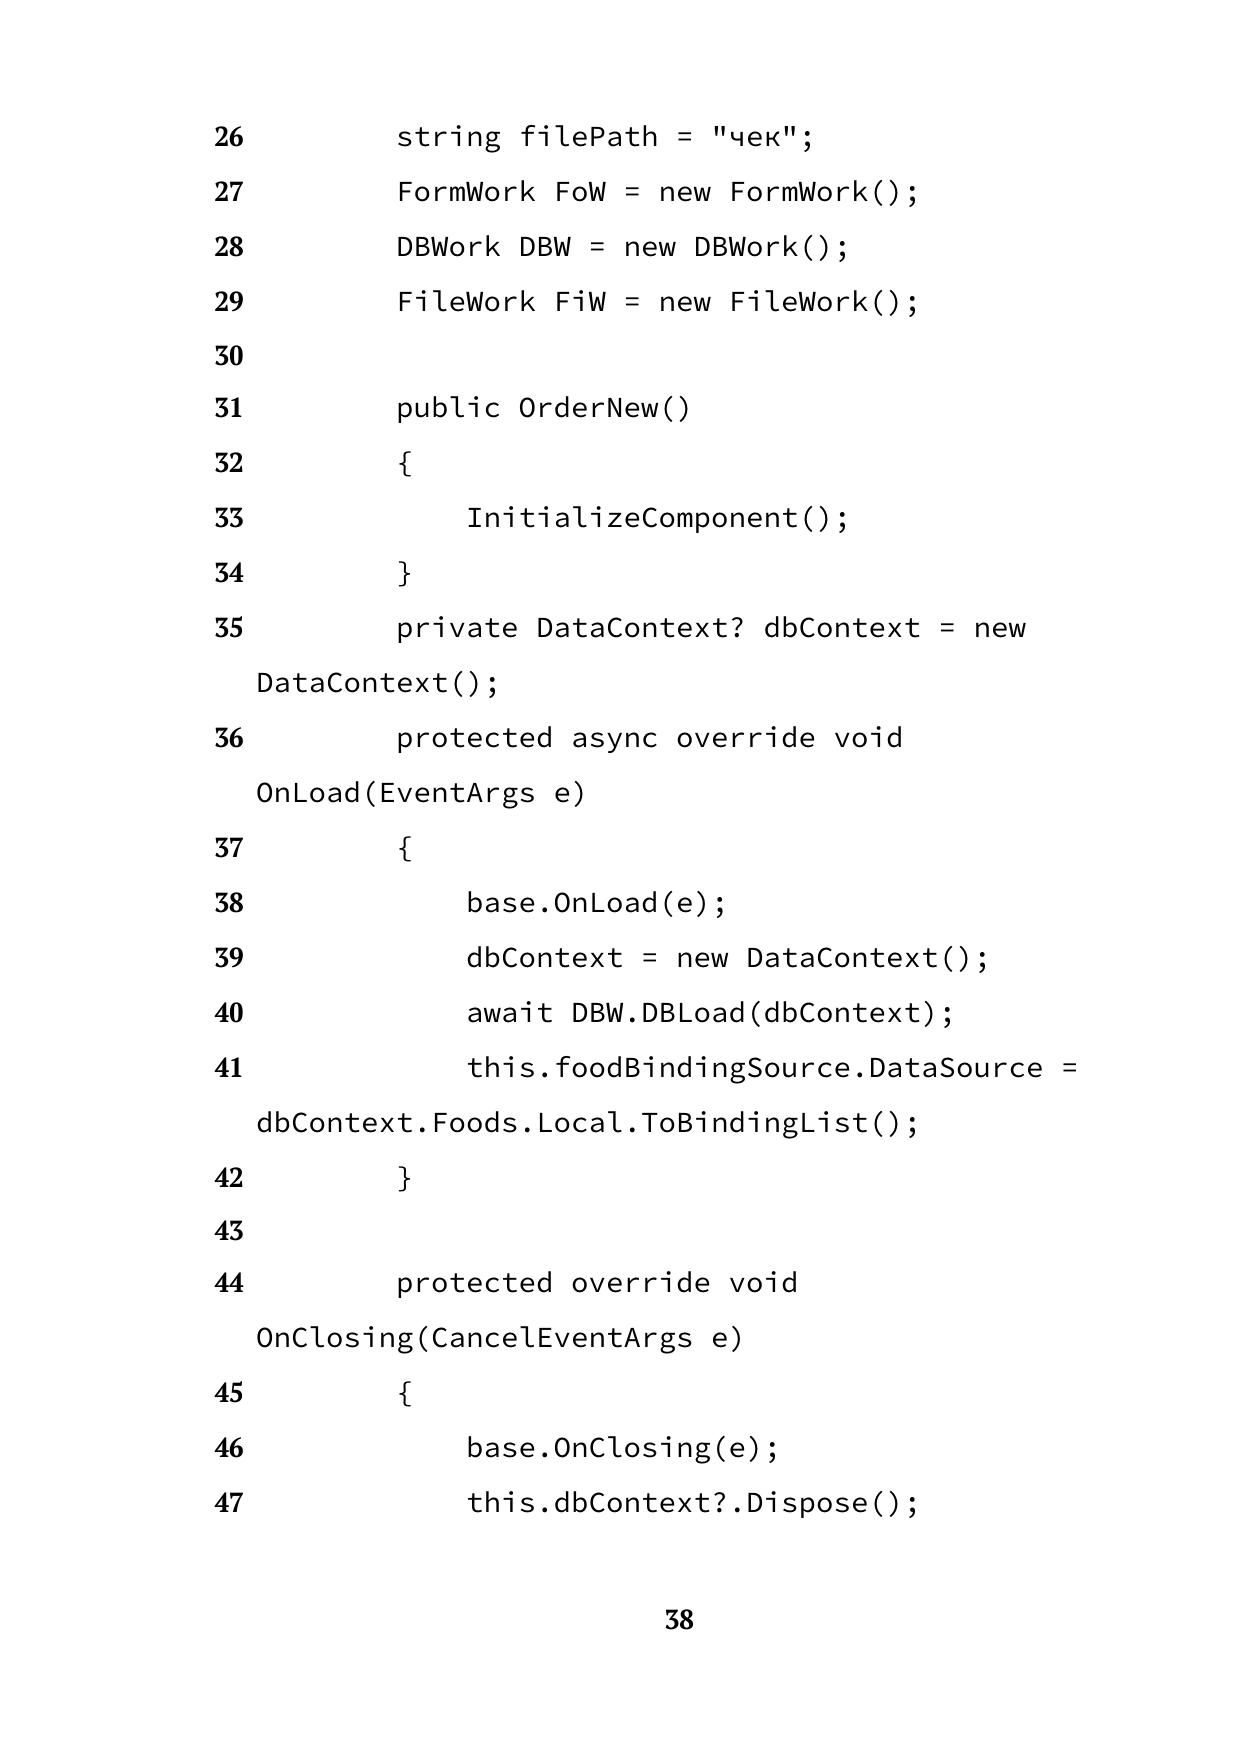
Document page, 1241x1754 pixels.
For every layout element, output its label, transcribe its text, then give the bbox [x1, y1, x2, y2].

list this.foodBindingSource.DataSource = dbContext.Foods.Local.ToBindingList(); [214, 1048, 1181, 1140]
list dbContext = new DataContext(); [214, 938, 1181, 975]
list await DBW.DBLoad(dbContext); [214, 993, 1181, 1030]
list } [214, 1158, 1181, 1195]
list DBWork DBW = new DBWork(); [214, 228, 1181, 265]
list FileWork FiW = new FileWork(); [214, 283, 1181, 320]
list base.OnClosing(e); [214, 1429, 1181, 1465]
list } [214, 553, 1181, 590]
list { [214, 1374, 1181, 1410]
list protected async override void OnLoad(EventArgs e) [214, 718, 1181, 810]
list protected override void OnClosing(CancelEventArgs e) [214, 1264, 1181, 1355]
list InitializeComponent(); [214, 498, 1181, 535]
list { [214, 443, 1181, 480]
list private DataContext? dbContext = new DataContext(); [214, 608, 1181, 700]
list public OrderNew() [214, 388, 1181, 425]
list string filePath = "чек"; [214, 118, 1181, 155]
list base.OnLoad(e); [214, 883, 1181, 920]
list { [214, 828, 1181, 865]
list FormWork FoW = new FormWork(); [214, 173, 1181, 210]
list this.dbContext?.Dispose(); [214, 1484, 1181, 1520]
